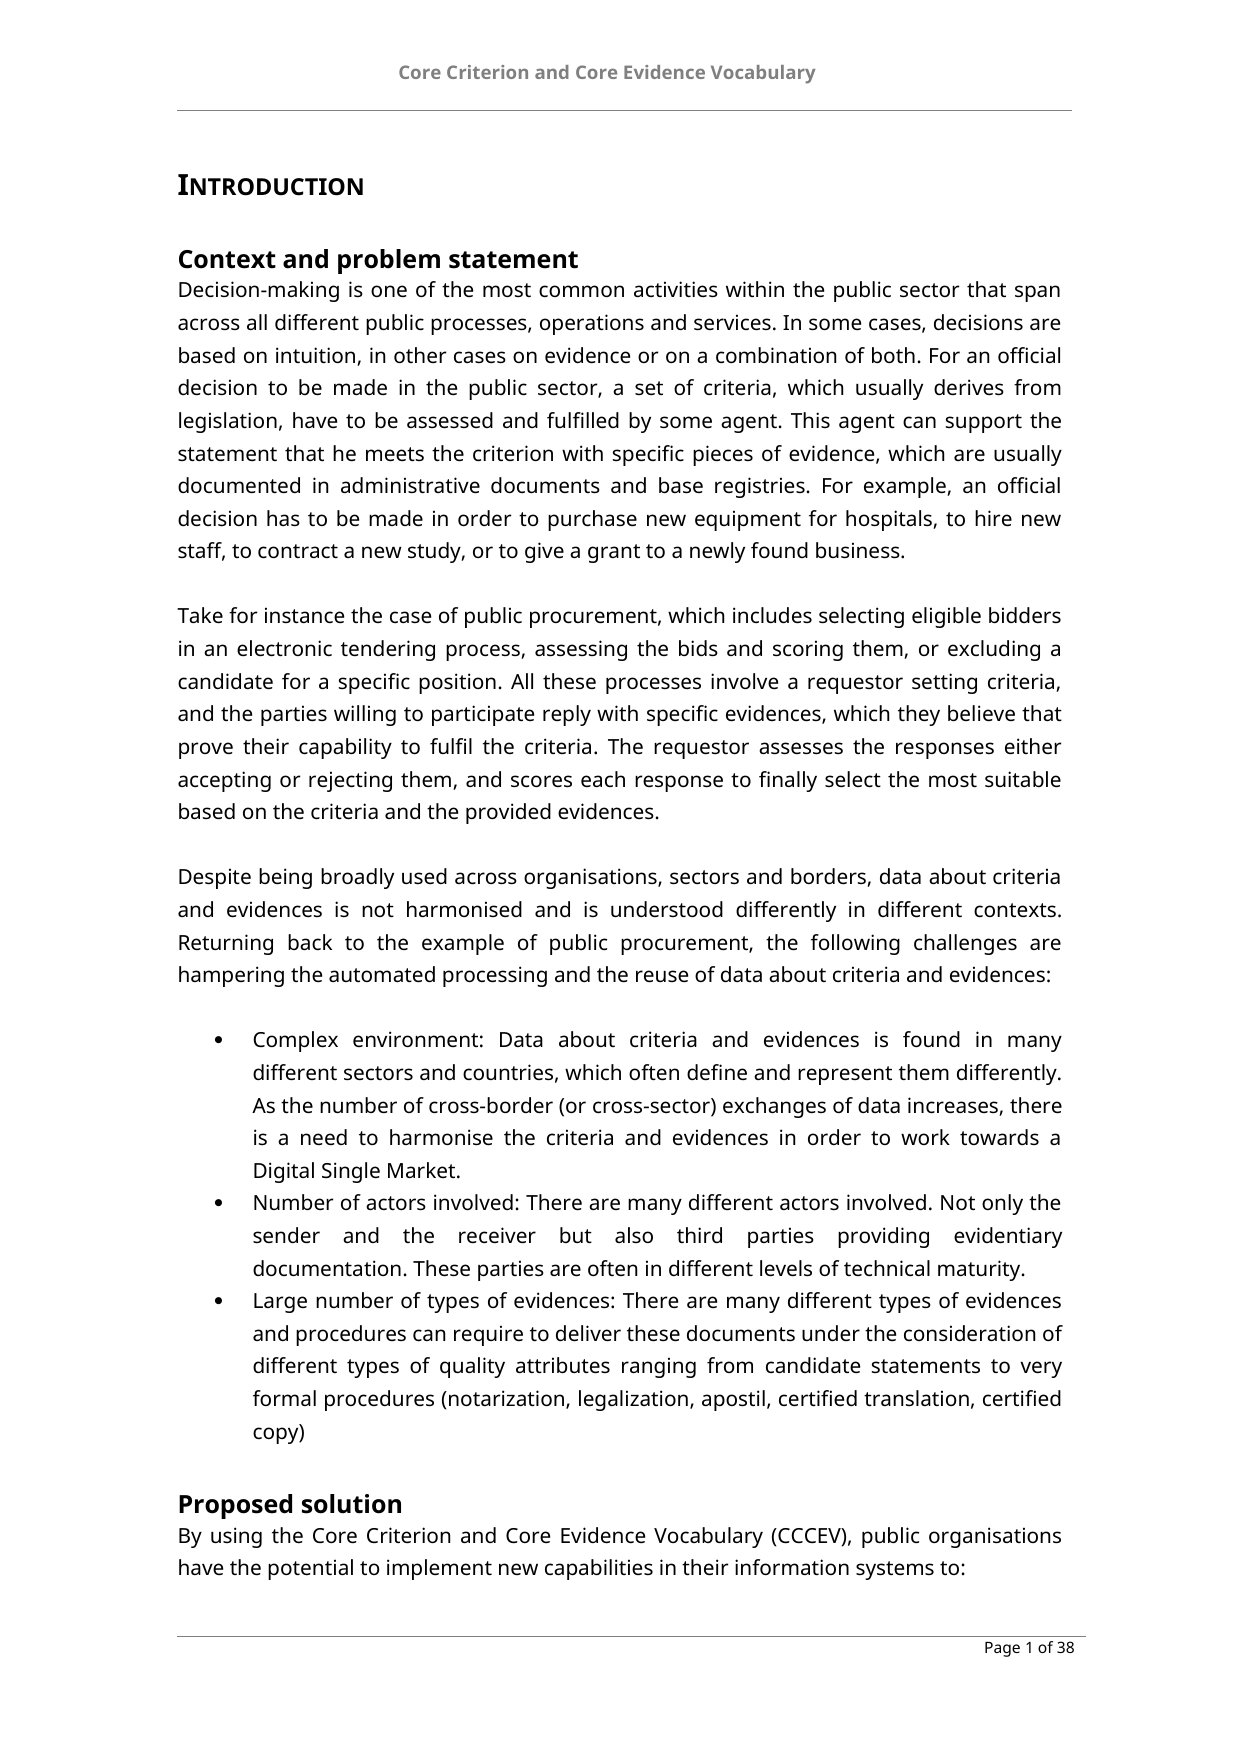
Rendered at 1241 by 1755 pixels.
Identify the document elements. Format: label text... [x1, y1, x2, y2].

list Complex environment: Data about criteria and evidences is found in many different sectors and countries, which often define and represent them differently. As the number of cross-border (or cross-sector) exchanges of data increases, there is a need to harmonise the criteria and evidences in order to work towards a Digital Single Market. [215, 1026, 1063, 1184]
text Take for instance the case of public procurement, which includes selecting eligible bidders in an electronic tendering process, assessing the bids and scoring them, or excluding a candidate for a specific position. All these processes involve a requestor setting criteria, and the parties willing to participate reply with specific evidences, which they believe that prove their capability to fulfil the criteria. The requestor assesses the responses either accepting or rejecting them, and scores each response to finally select the most suitable based on the criteria and the provided evidences. [177, 602, 1063, 826]
subtitle Context and problem statement [177, 242, 1063, 276]
subtitle Introduction [177, 164, 1063, 204]
text Despite being broadly used across organisations, sectors and borders, data about criteria and evidences is not harmonised and is understood differently in different contexts. Returning back to the example of public procurement, the following challenges are hampering the automated processing and the reuse of data about criteria and evidences: [177, 862, 1063, 989]
text Decision-making is one of the most common activities within the public sector that span across all different public processes, operations and services. In some cases, decisions are based on intuition, in other cases on evidence or on a combination of both. For an official decision to be made in the public sector, a set of criteria, which usually derives from legislation, have to be assessed and fulfilled by some agent. This agent can support the statement that he meets the criterion with specific pieces of evidence, which are usually documented in administrative documents and base registries. For example, an official decision has to be made in order to purchase new equipment for hospitals, to hire new staff, to contract a new study, or to give a grant to a newly found business. [177, 276, 1063, 565]
list Large number of types of evidences: There are many different types of evidences and procedures can require to deliver these documents under the consideration of different types of quality attributes ranging from candidate statements to very formal procedures (notarization, legalization, apostil, certified translation, certified copy) [215, 1286, 1063, 1445]
list Number of actors involved: There are many different actors involved. Not only the sender and the receiver but also third parties providing evidentiary documentation. These parties are often in different levels of technical maturity. [215, 1188, 1063, 1282]
text By using the Core Criterion and Core Evidence Vocabulary (CCCEV), public organisations have the potential to implement new capabilities in their information systems to: [177, 1521, 1063, 1582]
subtitle Proposed solution [177, 1487, 1063, 1521]
